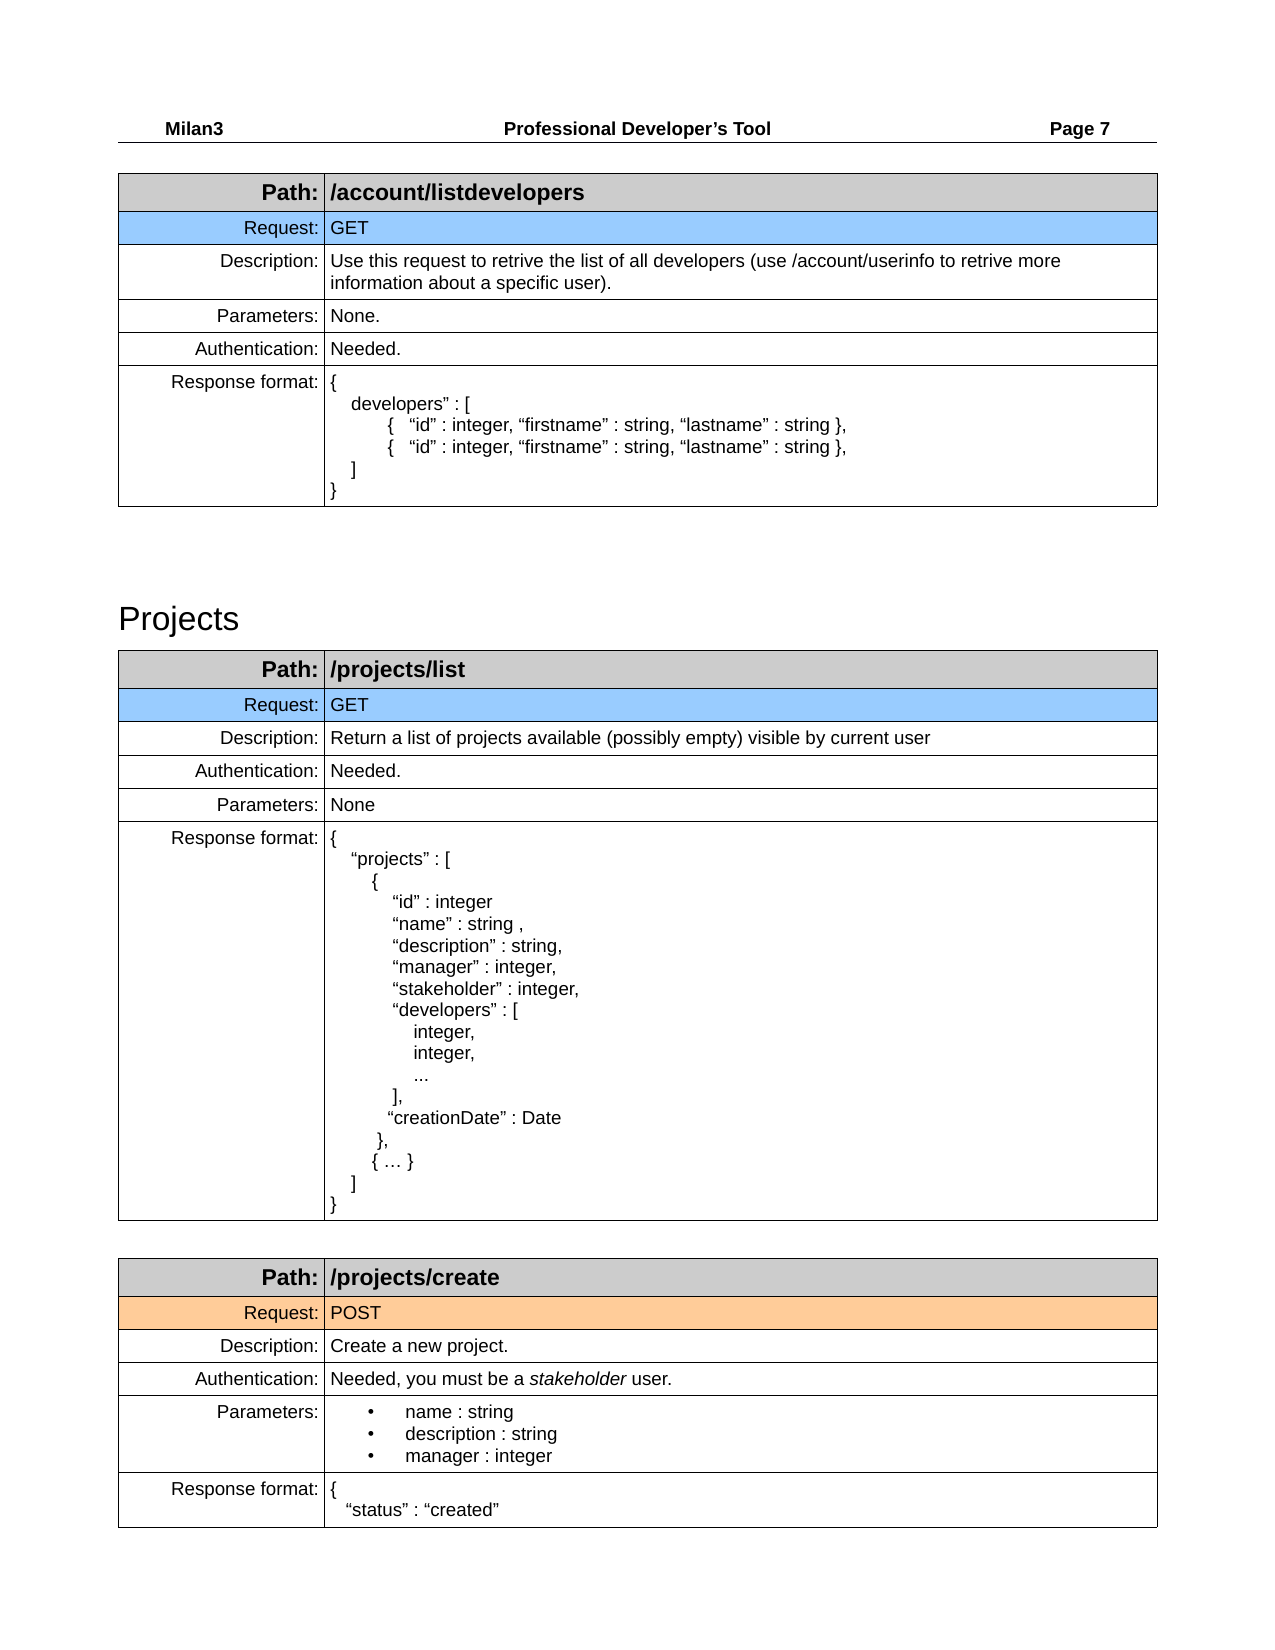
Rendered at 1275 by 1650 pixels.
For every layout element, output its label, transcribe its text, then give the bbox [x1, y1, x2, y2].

table_cell Response format: [119, 366, 324, 506]
table_header Path: [119, 1259, 324, 1296]
table_cell Authentication: [119, 333, 324, 365]
table_header Path: [119, 174, 324, 211]
table_cell { “status” : “created” [325, 1473, 1157, 1527]
table_header /projects/create [325, 1259, 1157, 1296]
subtitle Projects [118, 599, 1157, 638]
table_cell { developers” : [ { “id” : integer, “firstname” : string, “lastname” : string }, { “id” : integer, “firstname” : string, “lastname” : string }, ] } [325, 366, 1157, 506]
table_cell Create a new project. [325, 1330, 1157, 1362]
table_cell name : string description : string manager : integer [325, 1396, 1157, 1472]
table_cell Response format: [119, 1473, 324, 1527]
table_cell Description: [119, 1330, 324, 1362]
table_cell Parameters: [119, 789, 324, 821]
table_cell Request: [119, 689, 324, 721]
table_cell Return a list of projects available (possibly empty) visible by current user [325, 722, 1157, 754]
table_cell Description: [119, 245, 324, 299]
table_cell Needed, you must be a stakeholder user. [325, 1363, 1157, 1395]
table_cell Description: [119, 722, 324, 754]
table_header /projects/list [325, 651, 1157, 688]
table_cell Response format: [119, 822, 324, 1220]
table_cell Use this request to retrive the list of all developers (use /account/userinfo to retrive more information about a specific user). [325, 245, 1157, 299]
table_cell Request: [119, 1297, 324, 1329]
table_cell { “projects” : [ { “id” : integer “name” : string , “description” : string, “manager” : integer, “stakeholder” : integer, “developers” : [ integer, integer, ... ], “creationDate” : Date }, { … } ] } [325, 822, 1157, 1220]
table_cell GET [325, 212, 1157, 244]
table_cell Parameters: [119, 300, 324, 332]
table_cell Needed. [325, 756, 1157, 788]
table_header /account/listdevelopers [325, 174, 1157, 211]
table_cell Authentication: [119, 1363, 324, 1395]
table_cell POST [325, 1297, 1157, 1329]
table_cell Authentication: [119, 756, 324, 788]
table_cell None. [325, 300, 1157, 332]
table_cell Request: [119, 212, 324, 244]
table_header Path: [119, 651, 324, 688]
table_cell GET [325, 689, 1157, 721]
table_cell Parameters: [119, 1396, 324, 1472]
table_cell None [325, 789, 1157, 821]
table_cell Needed. [325, 333, 1157, 365]
